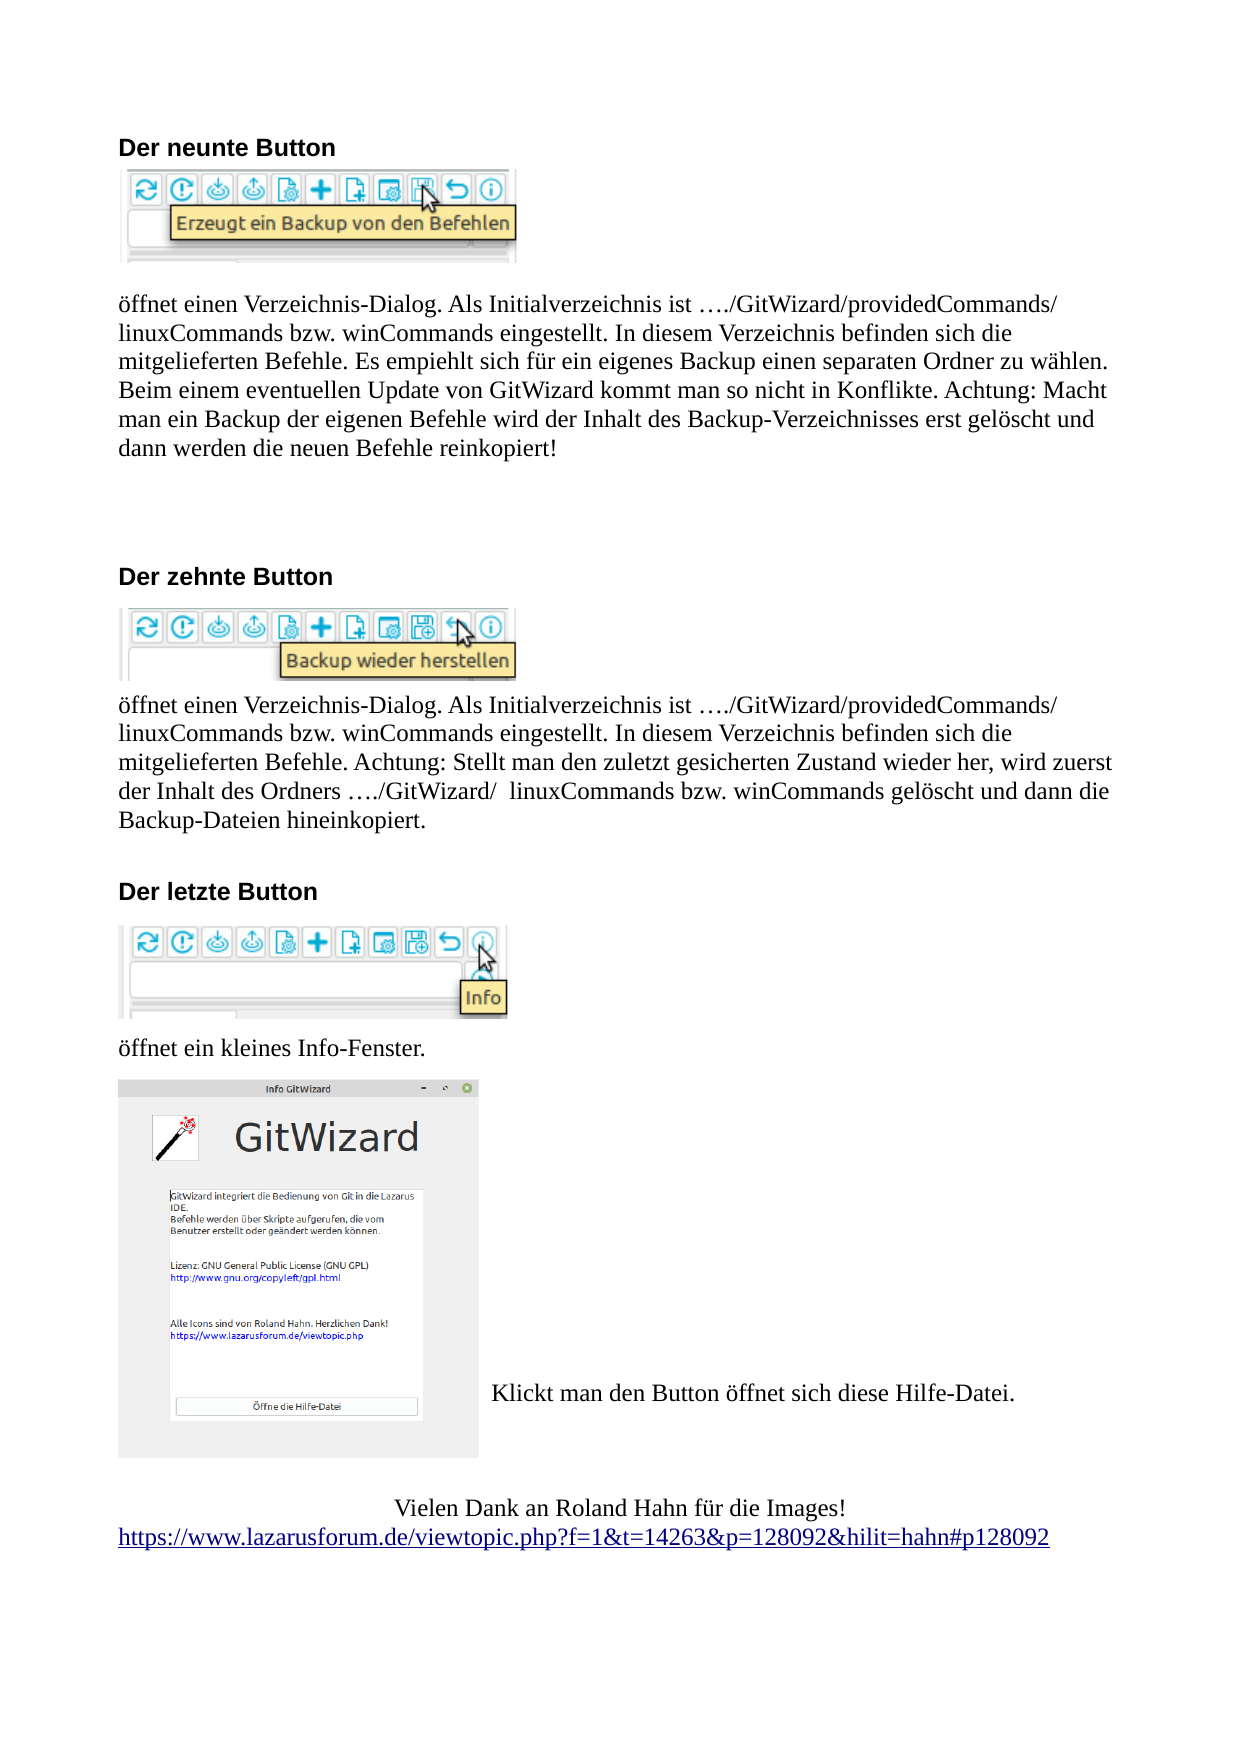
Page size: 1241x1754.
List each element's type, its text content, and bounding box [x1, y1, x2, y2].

text öffnet einen Verzeichnis-Dialog. Als Initialverzeichnis ist …./GitWizard/providedCommands/ linuxCommands bzw. winCommands eingestellt. In diesem Verzeichnis befinden sich die mitgelieferten Befehle. Achtung: Stellt man den zuletzt gesicherten Zustand wieder her, wird zuerst der Inhalt des Ordners …./GitWizard/ linuxCommands bzw. winCommands gelöscht und dann die Backup-Dateien hineinkopiert. [118, 690, 1122, 833]
text Klickt man den Button öffnet sich diese Hilfe-Datei. [479, 1378, 1122, 1407]
picture [118, 608, 522, 681]
picture [118, 925, 519, 1019]
text https://www.lazarusforum.de/viewtopic.php?f=1&t=14263&p=128092&hilit=hahn#p128092 [118, 1522, 1122, 1551]
picture [117, 1079, 479, 1458]
subtitle Der letzte Button [118, 877, 1122, 906]
text öffnet einen Verzeichnis-Dialog. Als Initialverzeichnis ist …./GitWizard/providedCommands/ linuxCommands bzw. winCommands eingestellt. In diesem Verzeichnis befinden sich die mitgelieferten Befehle. Es empiehlt sich für ein eigenes Backup einen separaten Ordner zu wählen. Beim einem eventuellen Update von GitWizard kommt man so nicht in Konflikte. Achtung: Macht man ein Backup der eigenen Befehle wird der Inhalt des Backup-Verzeichnisses erst gelöscht und dann werden die neuen Befehle reinkopiert! [118, 289, 1122, 461]
text Vielen Dank an Roland Hahn für die Images! [118, 1493, 1122, 1522]
subtitle Der neunte Button [118, 133, 1122, 161]
text öffnet ein kleines Info-Fenster. [118, 1033, 1122, 1062]
subtitle Der zehnte Button [118, 562, 1122, 591]
picture [120, 169, 524, 263]
